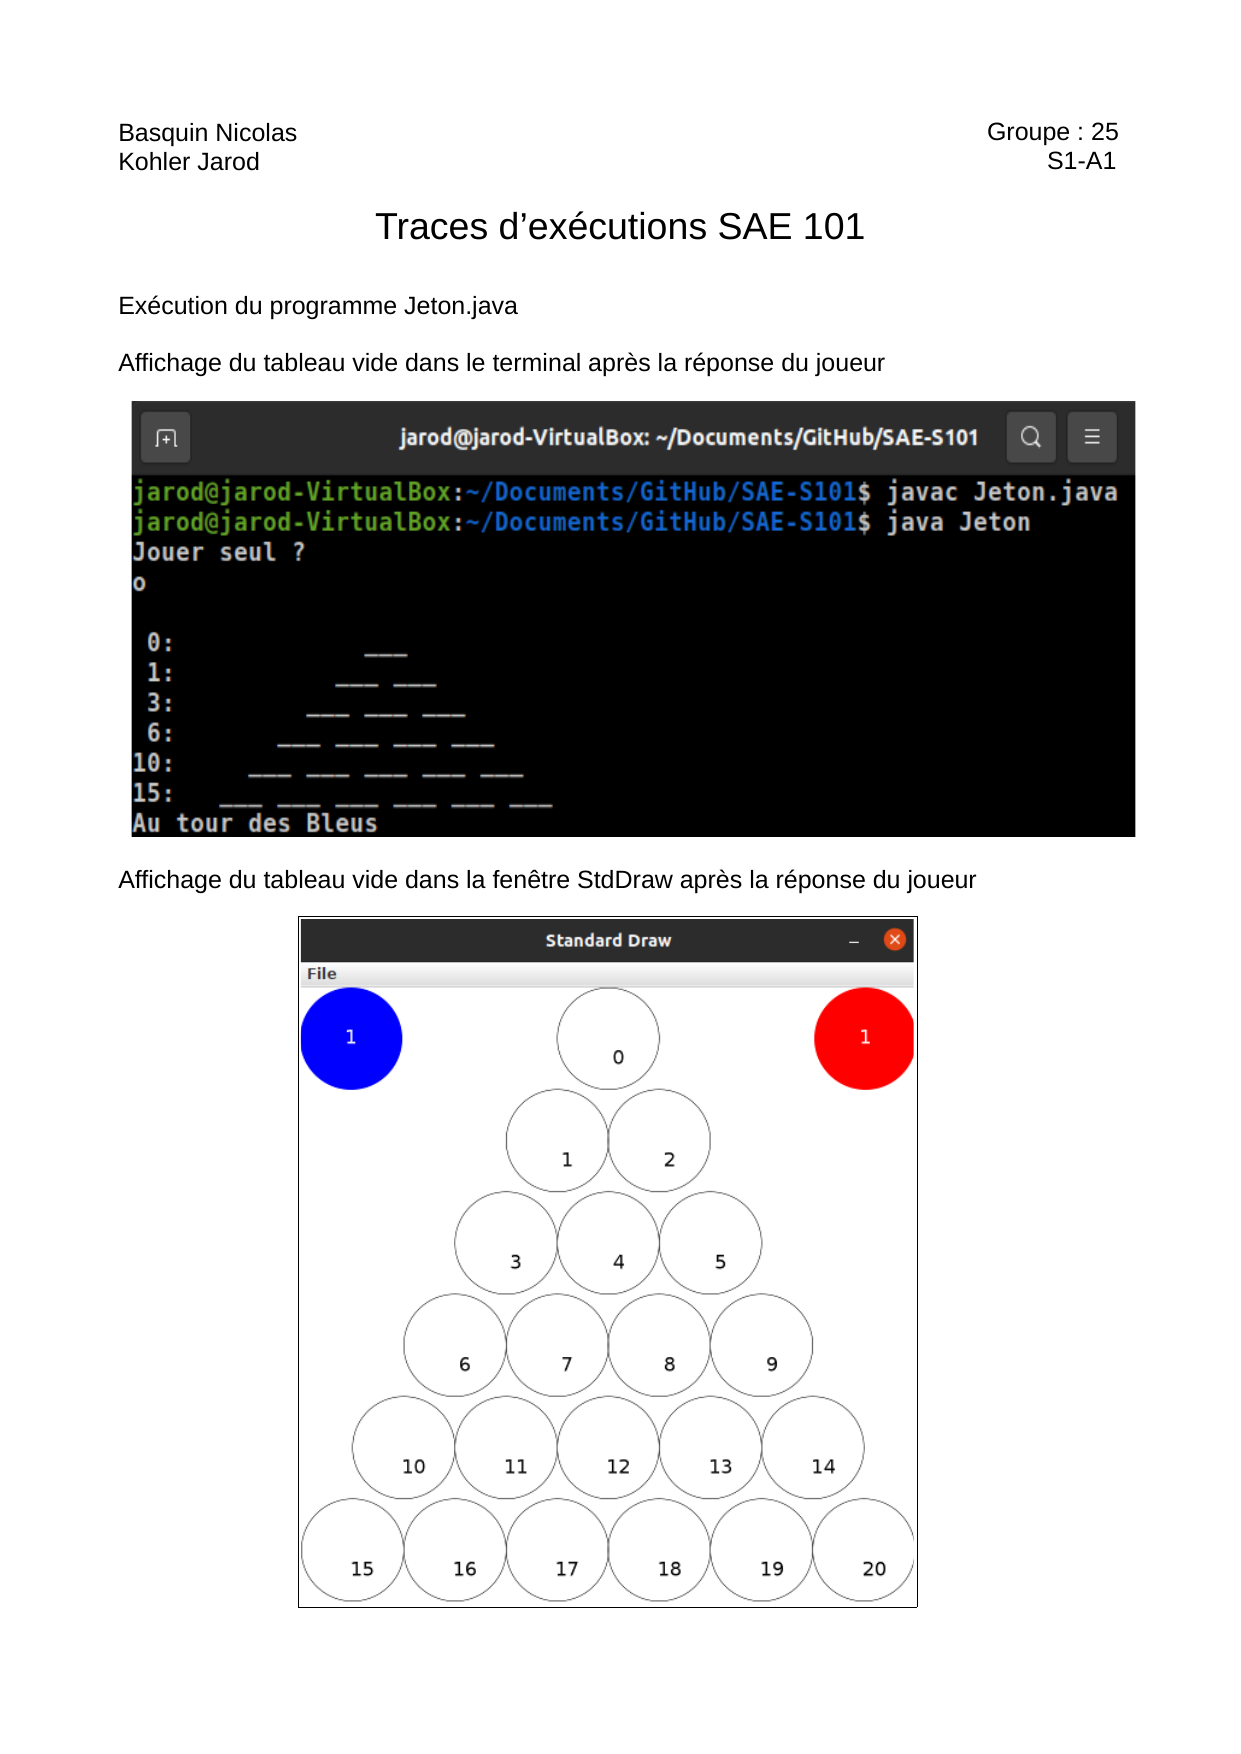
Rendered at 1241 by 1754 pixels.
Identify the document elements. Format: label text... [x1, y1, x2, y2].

picture [300, 919, 914, 1604]
text Affichage du tableau vide dans la fenêtre StdDraw après la réponse du joueur [118, 865, 1122, 894]
text Exécution du programme Jeton.java [118, 291, 1122, 319]
picture [131, 401, 1136, 837]
text Basquin Nicolas [118, 118, 1122, 147]
text Affichage du tableau vide dans le terminal après la réponse du joueur [118, 348, 1122, 377]
text Kohler Jarod [118, 147, 1122, 176]
text Traces d’exécutions SAE 101 [118, 204, 1122, 247]
